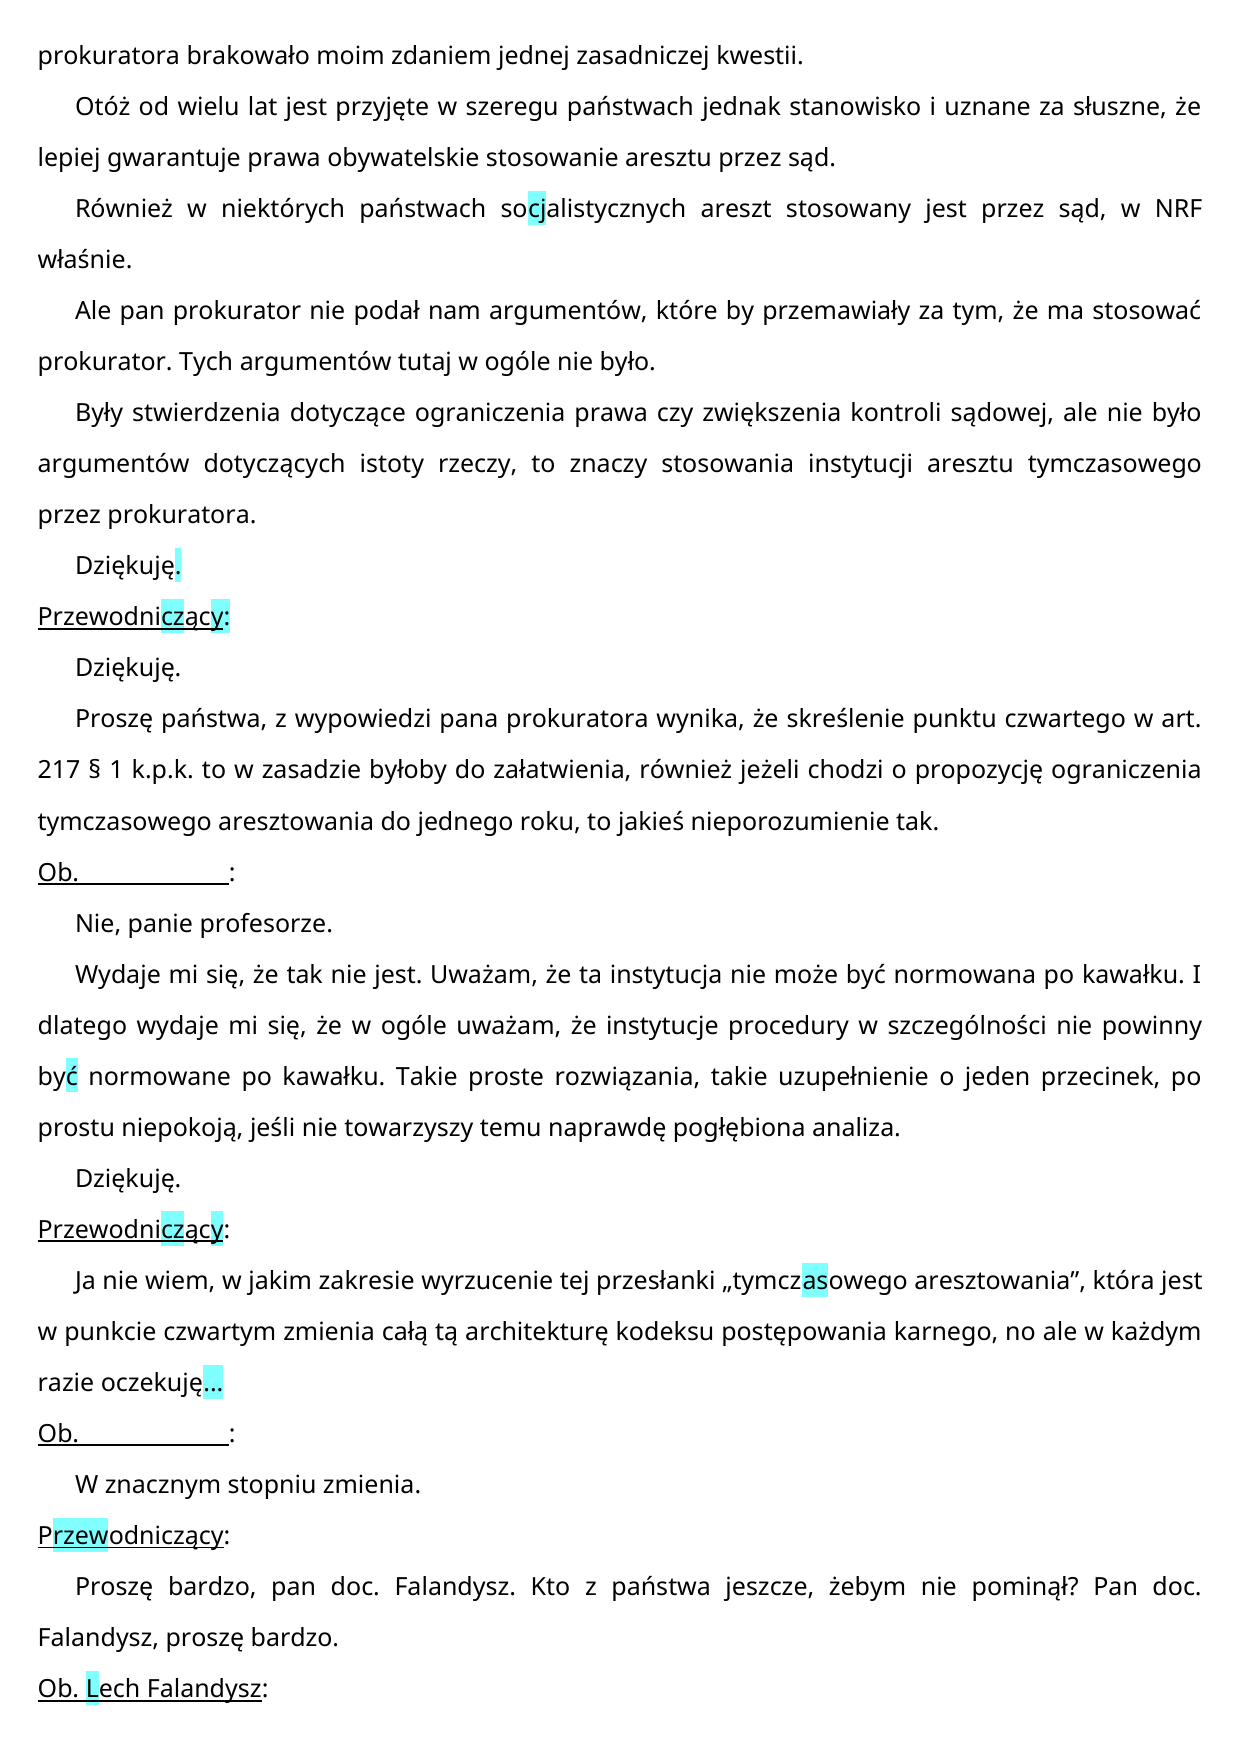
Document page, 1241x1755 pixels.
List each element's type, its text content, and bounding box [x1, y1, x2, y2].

text Również w niektórych państwach socjalistycznych areszt stosowany jest przez sąd, w NRF właśnie. [37, 191, 1203, 276]
text prokuratora brakowało moim zdaniem jednej zasadniczej kwestii. [37, 37, 1203, 72]
text Proszę bardzo, pan doc. Falandysz. Kto z państwa jeszcze, żebym nie pominął? Pan doc. Falandysz, proszę bardzo. [37, 1569, 1203, 1654]
text Nie, panie profesorze. [37, 905, 1203, 939]
text Przewodniczący: [37, 1518, 1203, 1552]
text Ob. : [37, 1416, 1203, 1450]
text Dziękuję. [37, 548, 1203, 582]
text Ob. : [37, 854, 1203, 888]
text Przewodniczący: [37, 599, 1203, 633]
text W znacznym stopniu zmienia. [37, 1467, 1203, 1501]
text Dziękuję. [37, 1160, 1203, 1194]
text Dziękuję. [37, 650, 1203, 684]
text Przewodniczący: [37, 1211, 1203, 1246]
text Ob. Lech Falandysz: [37, 1671, 1203, 1705]
text Ale pan prokurator nie podał nam argumentów, które by przemawiały za tym, że ma stosować prokurator. Tych argumentów tutaj w ogóle nie było. [37, 293, 1203, 378]
text Wydaje mi się, że tak nie jest. Uważam, że ta instytucja nie może być normowana po kawałku. I dlatego wydaje mi się, że w ogóle uważam, że instytucje procedury w szczególności nie powinny być normowane po kawałku. Takie proste rozwiązania, takie uzupełnienie o jeden przecinek, po prostu niepokoją, jeśli nie towarzyszy temu naprawdę pogłębiona analiza. [37, 956, 1203, 1143]
text Ja nie wiem, w jakim zakresie wyrzucenie tej przesłanki „tymczasowego aresztowania”, która jest w punkcie czwartym zmienia całą tą architekturę kodeksu postępowania karnego, no ale w każdym razie oczekuję... [37, 1262, 1203, 1399]
text Były stwierdzenia dotyczące ograniczenia prawa czy zwiększenia kontroli sądowej, ale nie było argumentów dotyczących istoty rzeczy, to znaczy stosowania instytucji aresztu tymczasowego przez prokuratora. [37, 395, 1203, 531]
text Otóż od wielu lat jest przyjęte w szeregu państwach jednak stanowisko i uznane za słuszne, że lepiej gwarantuje prawa obywatelskie stosowanie aresztu przez sąd. [37, 88, 1203, 174]
text Proszę państwa, z wypowiedzi pana prokuratora wynika, że skreślenie punktu czwartego w art. 217 § 1 k.p.k. to w zasadzie byłoby do załatwienia, również jeżeli chodzi o propozycję ograniczenia tymczasowego aresztowania do jednego roku, to jakieś nieporozumienie tak. [37, 701, 1203, 837]
